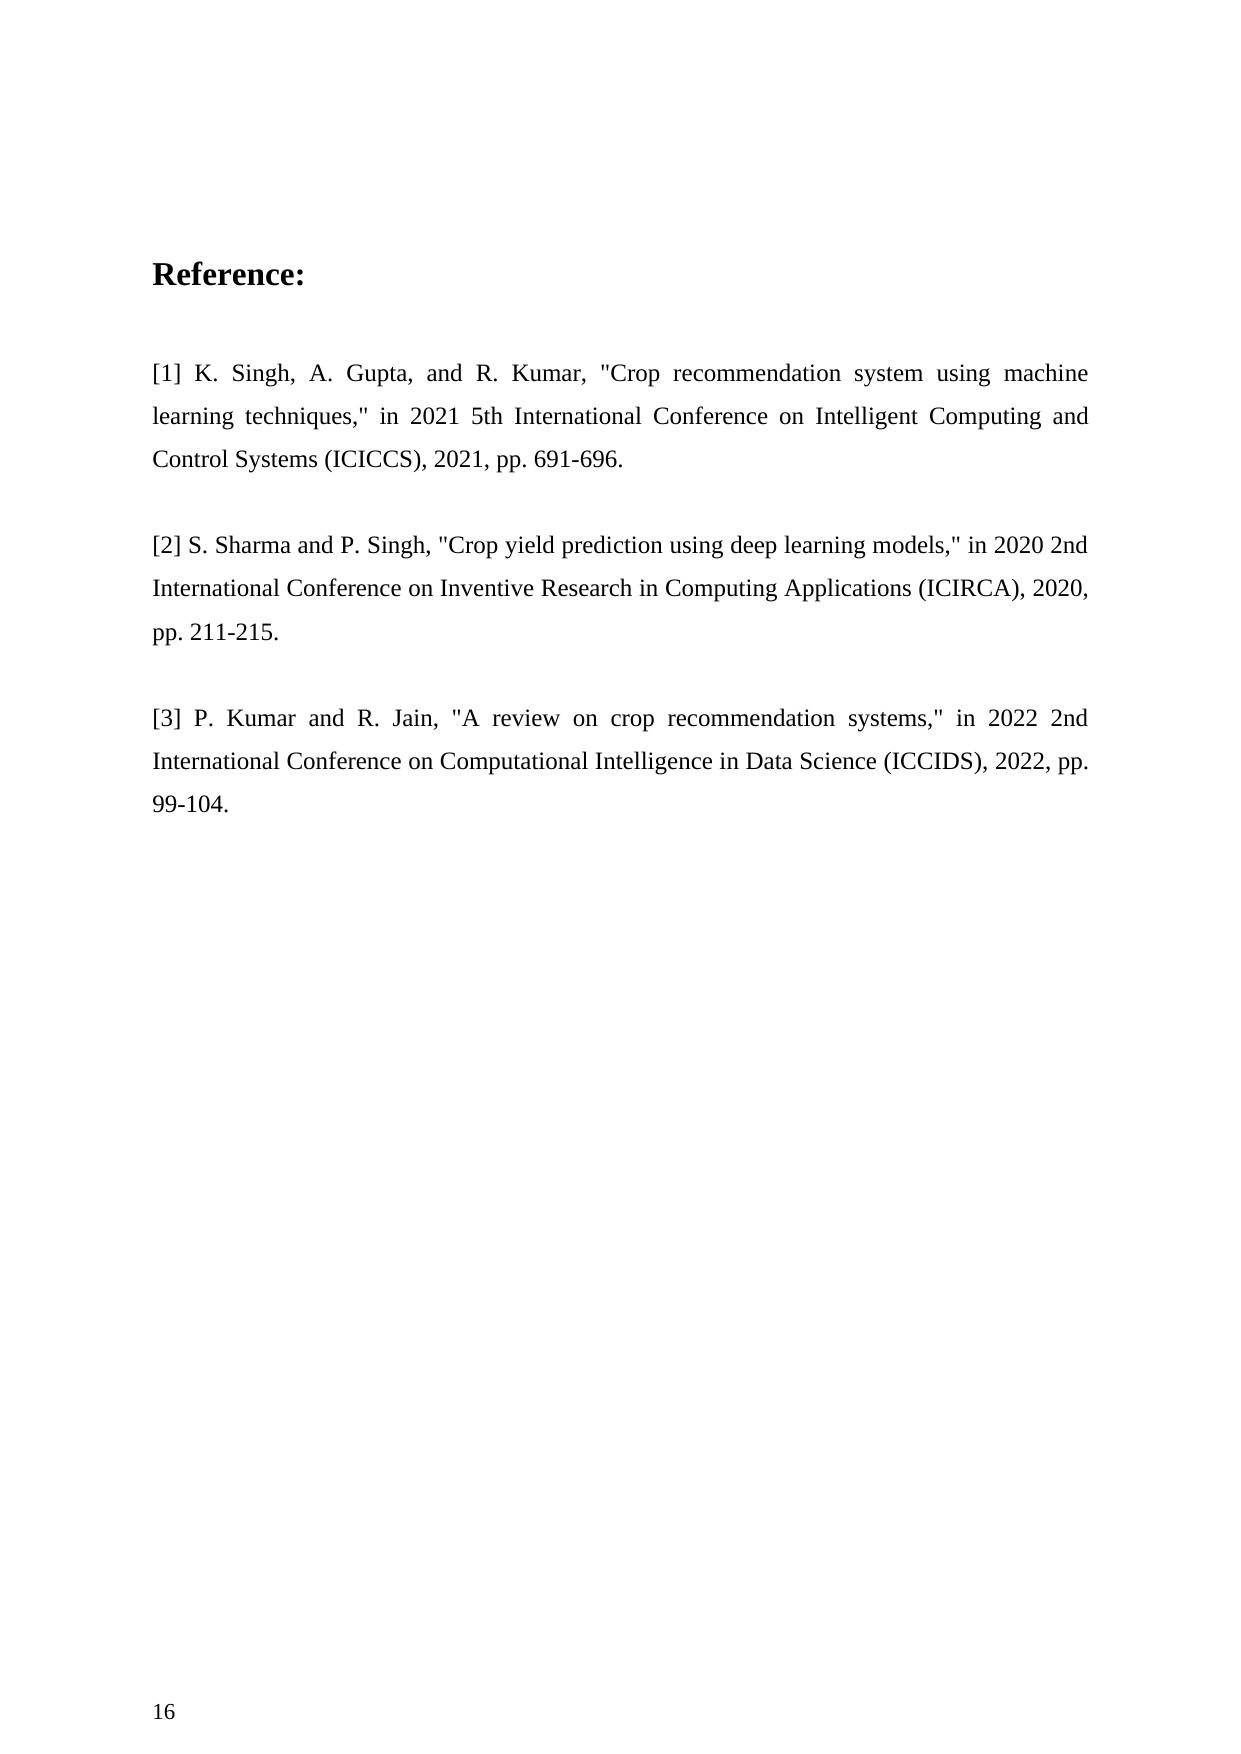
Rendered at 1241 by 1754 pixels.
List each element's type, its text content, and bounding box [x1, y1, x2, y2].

subtitle Reference: [152, 254, 1090, 292]
text [1] K. Singh, A. Gupta, and R. Kumar, "Crop recommendation system using machine learning techniques," in 2021 5th International Conference on Intelligent Computing and Control Systems (ICICCS), 2021, pp. 691-696. [152, 358, 1090, 473]
text [2] S. Sharma and P. Singh, "Crop yield prediction using deep learning models," in 2020 2nd International Conference on Inventive Research in Computing Applications (ICIRCA), 2020, pp. 211-215. [152, 530, 1090, 645]
text [3] P. Kumar and R. Jain, "A review on crop recommendation systems," in 2022 2nd International Conference on Computational Intelligence in Data Science (ICCIDS), 2022, pp. 99-104. [152, 703, 1090, 818]
